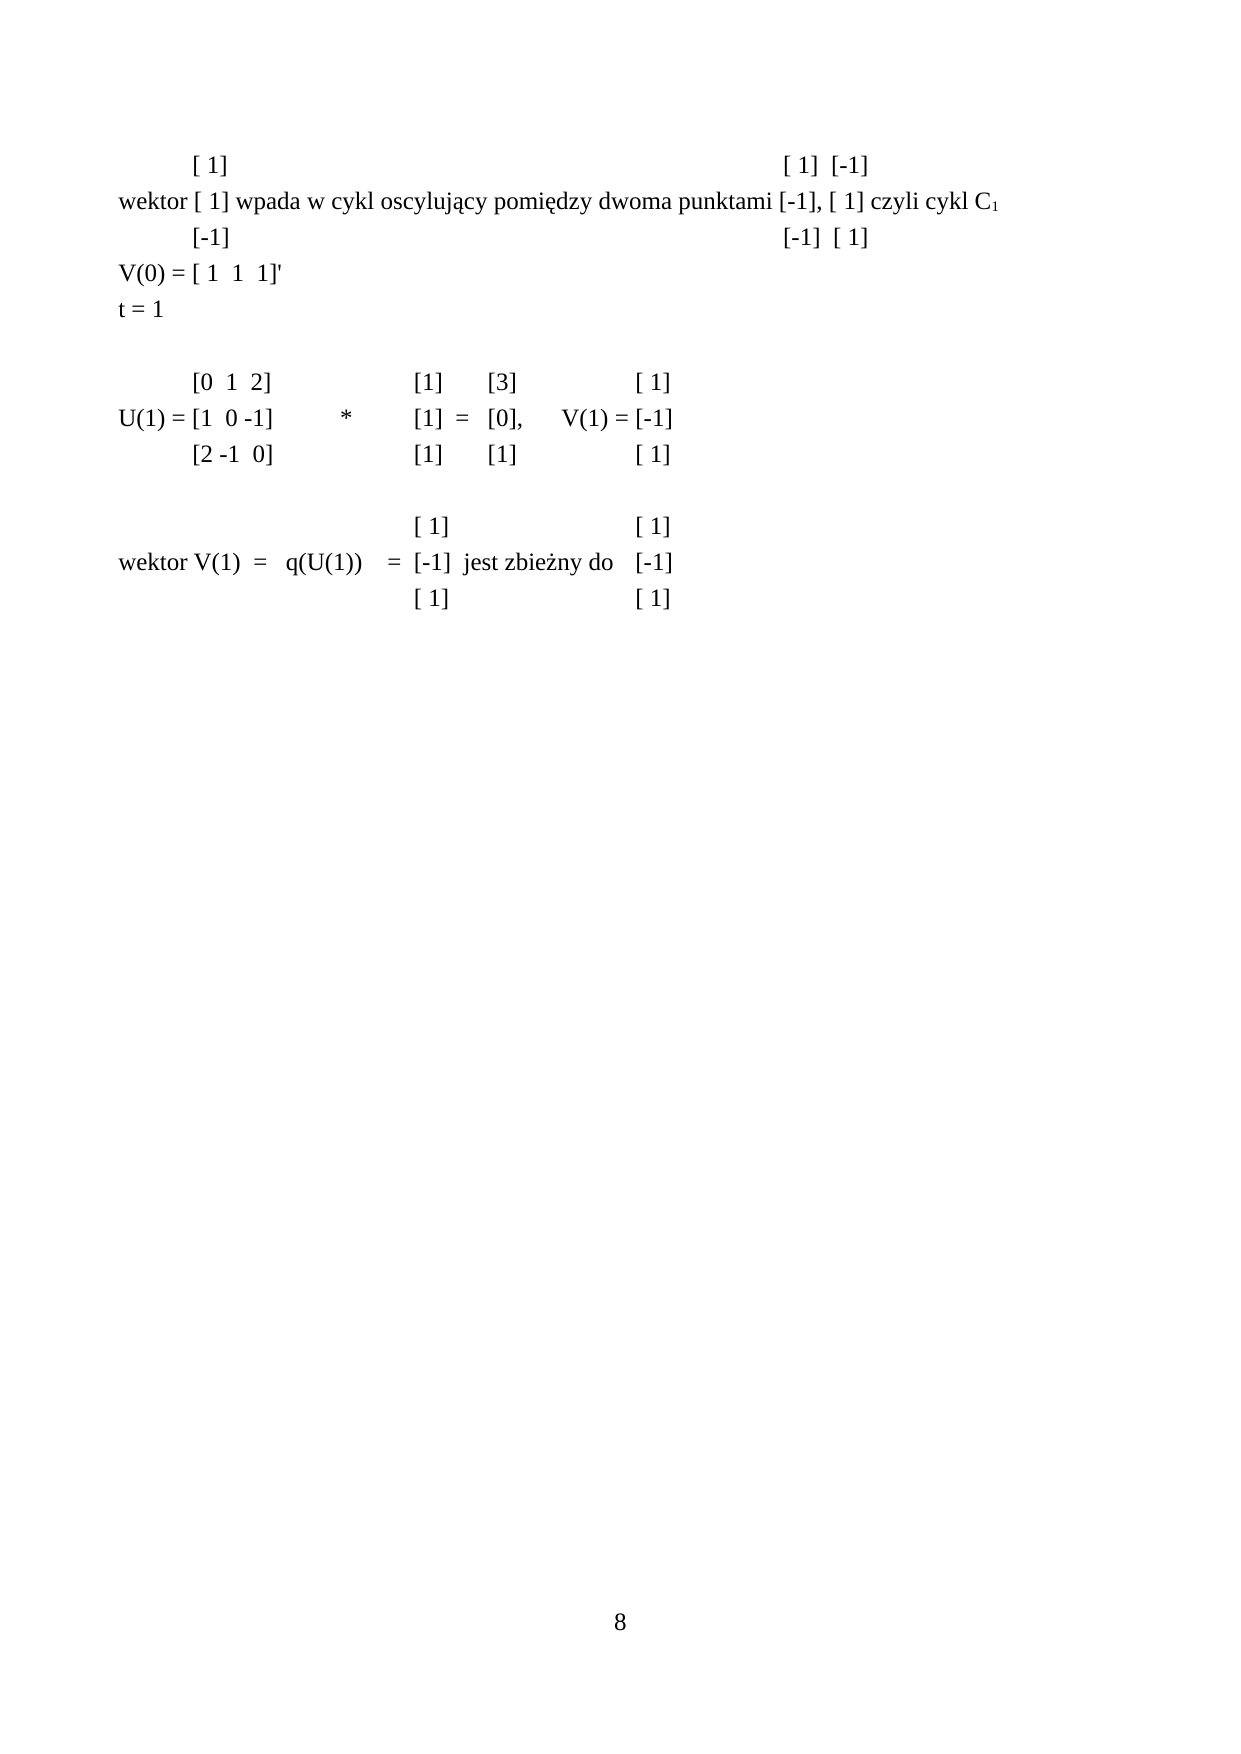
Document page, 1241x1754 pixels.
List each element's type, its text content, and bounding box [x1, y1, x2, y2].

text [0 1 2] [1] [3] [ 1] [118, 371, 1122, 395]
text [ 1] [ 1] [-1] [118, 154, 1122, 178]
text [ 1] [ 1] [118, 588, 1122, 612]
text U(1) = [1 0 -1] * [1] = [0], V(1) = [-1] [118, 407, 1122, 431]
text [2 -1 0] [1] [1] [ 1] [118, 443, 1122, 467]
text t = 1 [118, 299, 1122, 322]
text V(0) = [ 1 1 1]' [118, 263, 1122, 286]
text wektor [ 1] wpada w cykl oscylujący pomiędzy dwoma punktami [-1], [ 1] czyli cykl C1 [118, 190, 1122, 214]
text [-1] [-1] [ 1] [118, 227, 1122, 250]
text wektor V(1) = q(U(1)) = [-1] jest zbieżny do [-1] [118, 552, 1122, 576]
text [ 1] [ 1] [118, 516, 1122, 539]
